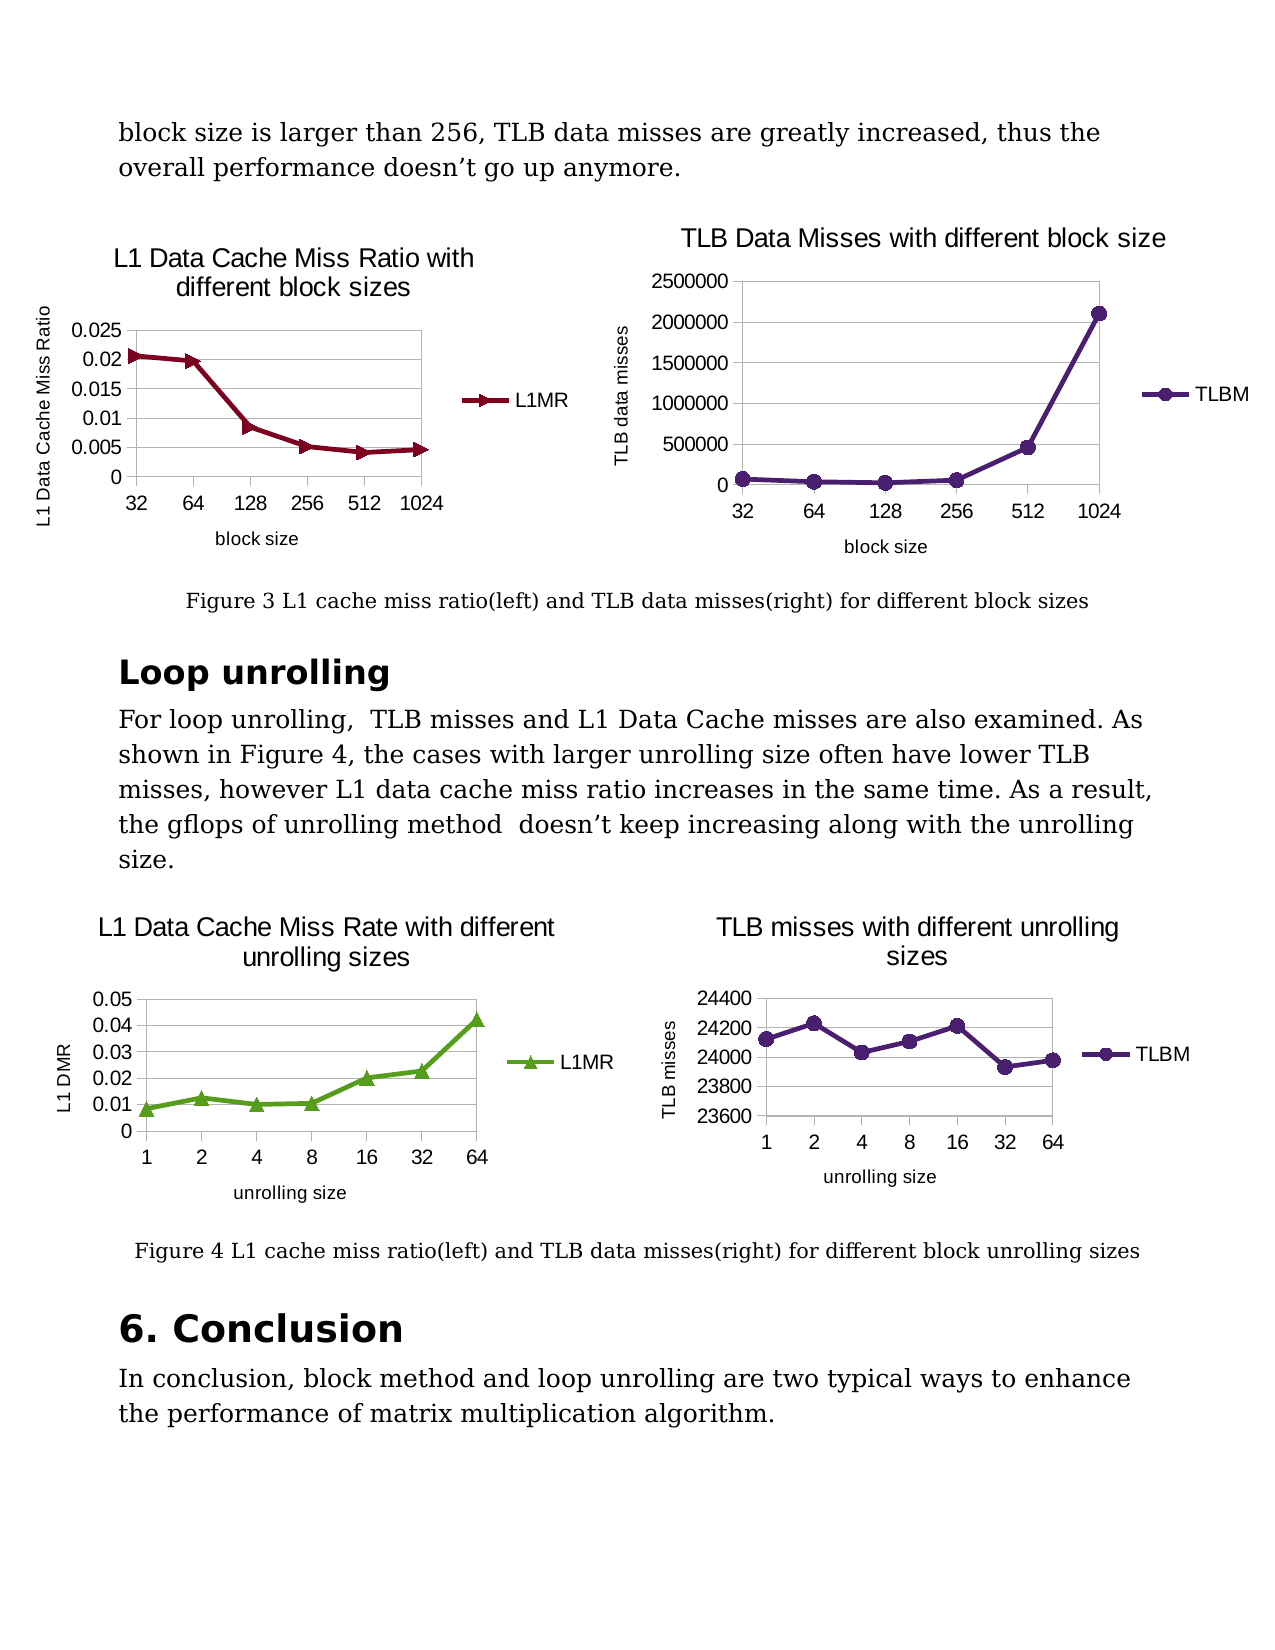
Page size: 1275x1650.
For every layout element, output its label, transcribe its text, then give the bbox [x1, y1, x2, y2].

text [118, 203, 577, 220]
subtitle Loop unrolling [118, 653, 1157, 692]
text Figure 4 L1 cache miss ratio(left) and TLB data misses(right) for different block unrolling sizes [118, 1219, 1157, 1263]
text For loop unrolling, TLB misses and L1 Data Cache misses are also examined. As shown in Figure 4, the cases with larger unrolling size often have lower TLB misses, however L1 data cache miss ratio increases in the same time. As a result, the gflops of unrolling method doesn’t keep increasing along with the unrolling size. [118, 705, 1157, 874]
text In conclusion, block method and loop unrolling are two typical ways to enhance the performance of matrix multiplication algorithm. [118, 1364, 1157, 1428]
subtitle 6. Conclusion [118, 1308, 1157, 1352]
text Figure 3 L1 cache miss ratio(left) and TLB data misses(right) for different block sizes [118, 581, 1157, 613]
text block size is larger than 256, TLB data misses are greatly increased, thus the overall performance doesn’t go up anymore. [118, 118, 1157, 182]
